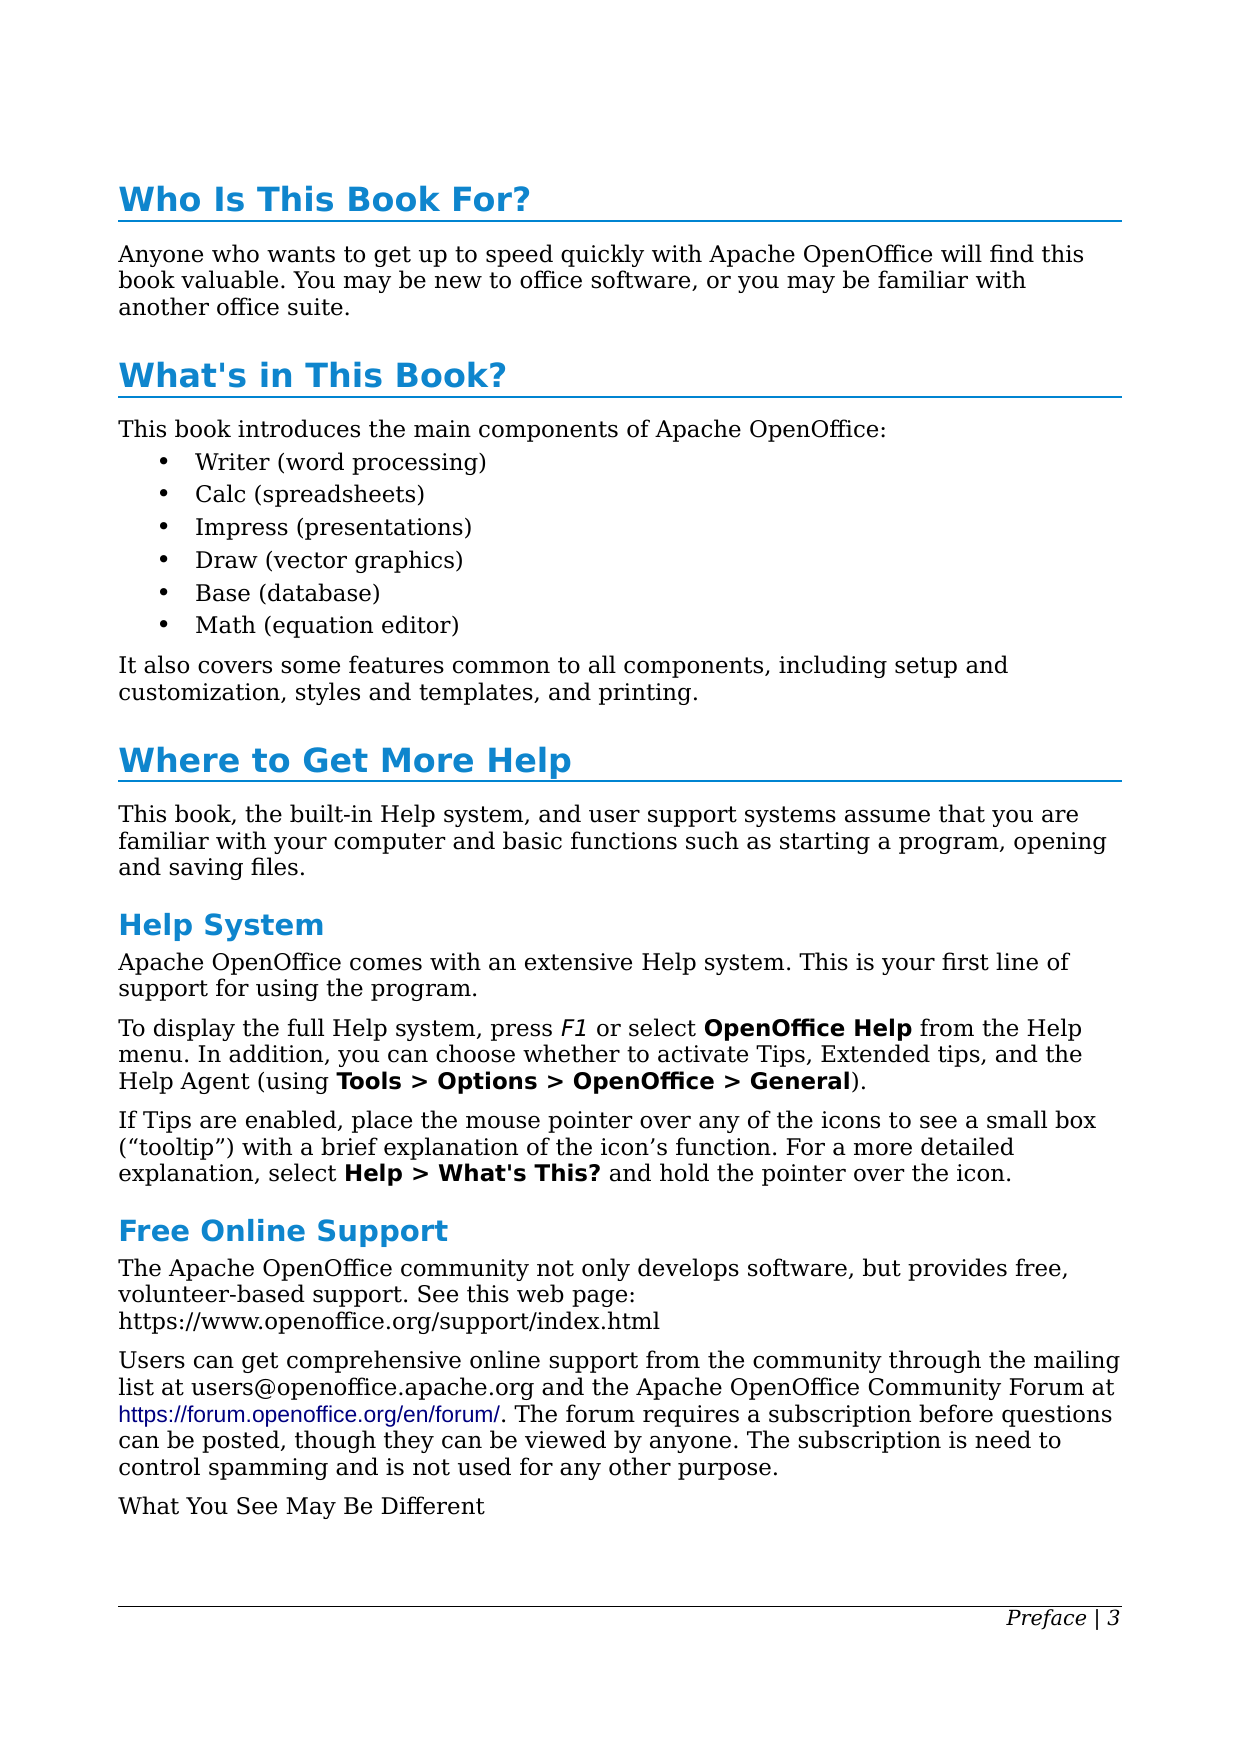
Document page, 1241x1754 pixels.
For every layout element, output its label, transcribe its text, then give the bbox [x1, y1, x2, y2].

list Base (database) [156, 578, 1122, 607]
text What You See May Be Different [118, 1493, 1122, 1520]
subtitle What's in This Book? [118, 357, 1122, 396]
subtitle Free Online Support [118, 1214, 1122, 1248]
list Math (equation editor) [156, 610, 1122, 639]
subtitle Help System [118, 908, 1122, 942]
subtitle Where to Get More Help [118, 741, 1122, 780]
text If Tips are enabled, place the mouse pointer over any of the icons to see a small box (“tooltip”) with a brief explanation of the icon’s function. For a more detailed explanation, select Help > What's This? and hold the pointer over the icon. [118, 1107, 1122, 1187]
text The Apache OpenOffice community not only develops software, but provides free, volunteer-based support. See this web page: https://www.openoffice.org/support/index.html [118, 1255, 1122, 1335]
list This book introduces the main components of Apache OpenOffice: [118, 417, 1122, 443]
text To display the full Help system, press F1 or select OpenOffice Help from the Help menu. In addition, you can choose whether to activate Tips, Extended tips, and the Help Agent (using Tools > Options > OpenOffice > General). [118, 1015, 1122, 1095]
text It also covers some features common to all components, including setup and customization, styles and templates, and printing. [118, 652, 1122, 705]
list Writer (word processing) [156, 447, 1122, 476]
list Draw (vector graphics) [156, 545, 1122, 574]
text Anyone who wants to get up to speed quickly with Apache OpenOffice will find this book valuable. You may be new to office software, or you may be familiar with another office suite. [118, 241, 1122, 321]
text Apache OpenOffice comes with an extensive Help system. This is your first line of support for using the program. [118, 949, 1122, 1002]
list Calc (spreadsheets) [156, 479, 1122, 509]
subtitle Who Is This Book For? [118, 181, 1122, 220]
list Impress (presentations) [156, 512, 1122, 541]
text This book, the built-in Help system, and user support systems assume that you are familiar with your computer and basic functions such as starting a program, opening and saving files. [118, 801, 1122, 881]
text Users can get comprehensive online support from the community through the mailing list at users@openoffice.apache.org and the Apache OpenOffice Community Forum at https://forum.openoffice.org/en/forum/. The forum requires a subscription before questions can be posted, though they can be viewed by anyone. The subscription is need to control spamming and is not used for any other purpose. [118, 1347, 1122, 1481]
